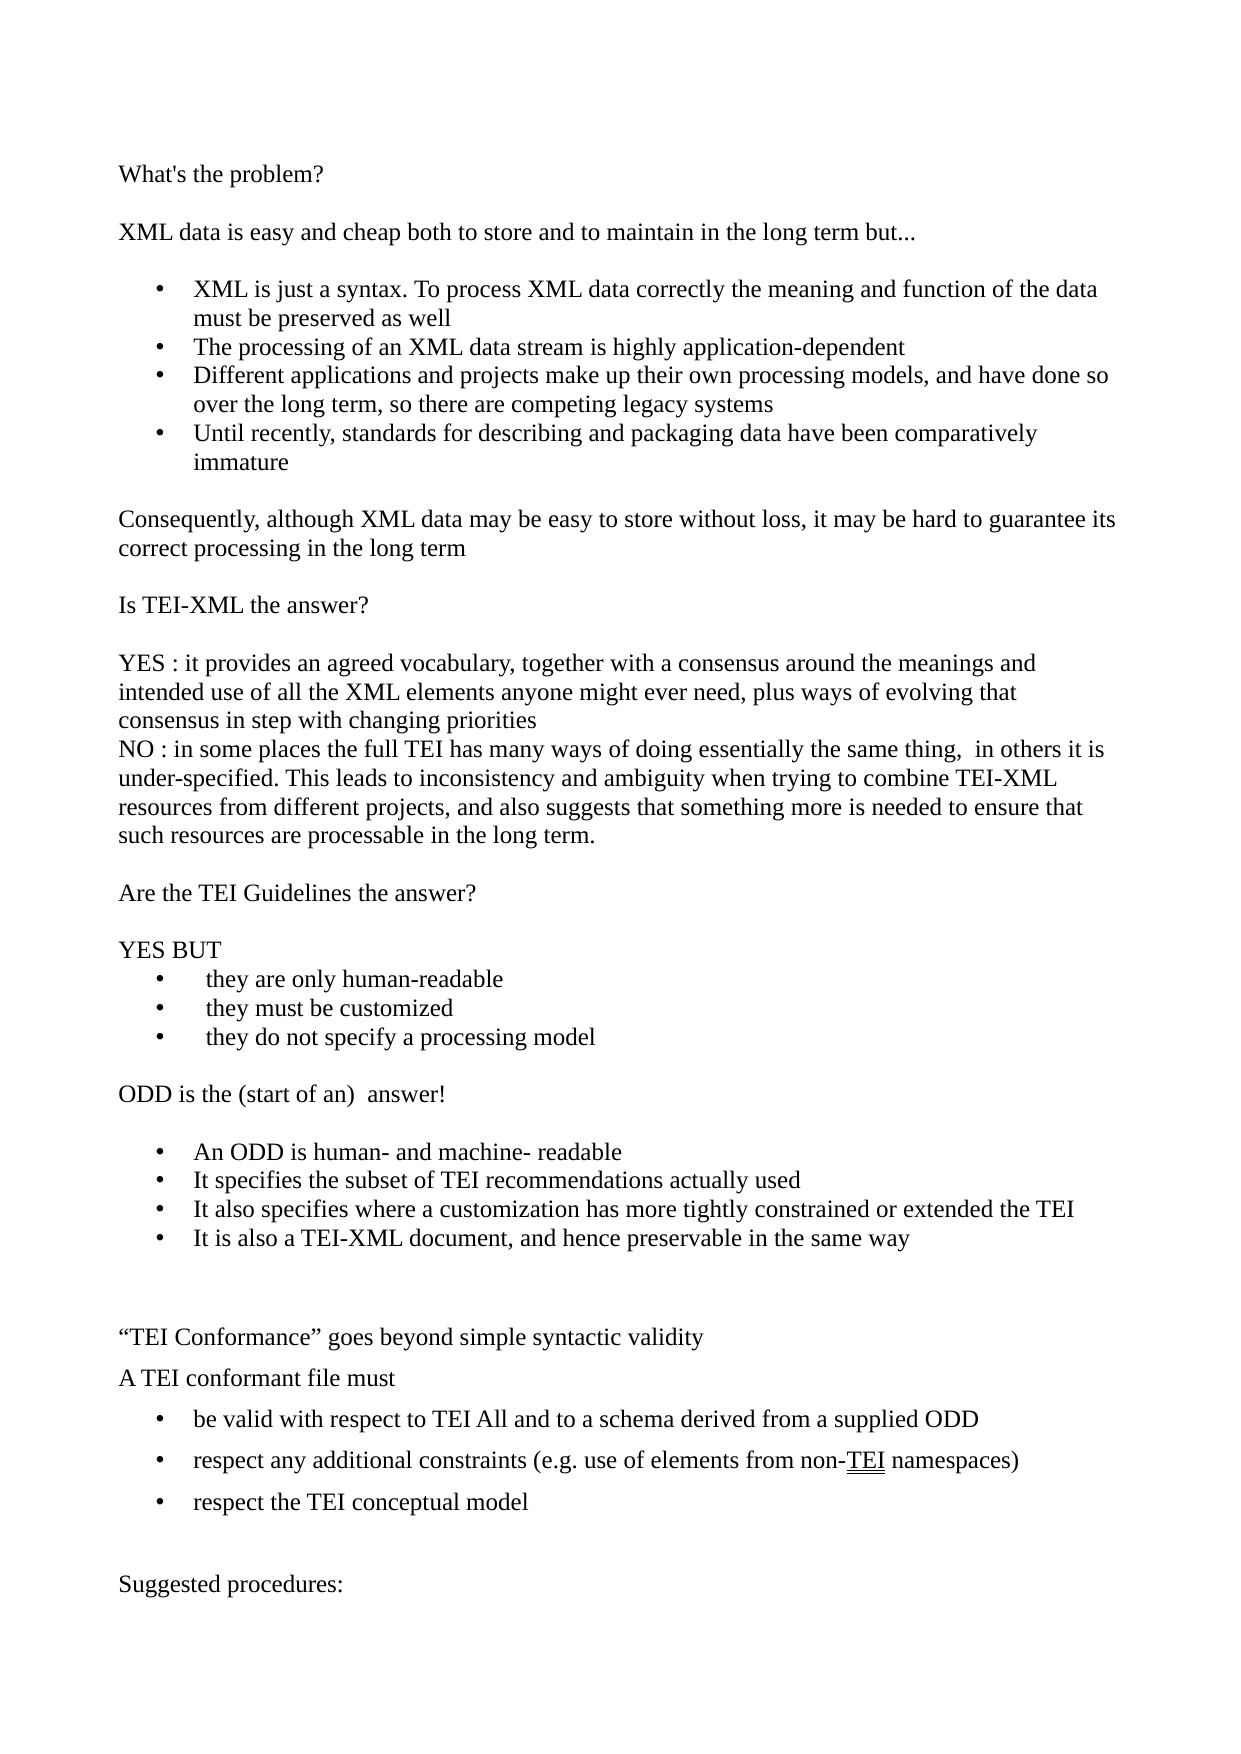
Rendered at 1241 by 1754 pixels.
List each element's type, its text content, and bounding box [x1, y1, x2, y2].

text A TEI conformant file must [118, 1363, 1122, 1392]
text YES BUT [118, 936, 1122, 964]
list Until recently, standards for describing and packaging data have been comparatively immature [156, 418, 1122, 476]
text Is TEI-XML the answer? [118, 591, 1122, 619]
text Suggested procedures: [118, 1569, 1122, 1598]
list they must be customized [156, 993, 1122, 1022]
text “TEI Conformance” goes beyond simple syntactic validity [118, 1322, 1122, 1351]
text Consequently, although XML data may be easy to store without loss, it may be hard to guarantee its correct processing in the long term [118, 504, 1122, 562]
text YES : it provides an agreed vocabulary, together with a consensus around the meanings and intended use of all the XML elements anyone might ever need, plus ways of evolving that consensus in step with changing priorities [118, 648, 1122, 734]
list they do not specify a processing model [156, 1022, 1122, 1051]
list The processing of an XML data stream is highly application-dependent [156, 332, 1122, 361]
list It specifies the subset of TEI recommendations actually used [156, 1166, 1122, 1194]
text NO : in some places the full TEI has many ways of doing essentially the same thing, in others it is under-specified. This leads to inconsistency and ambiguity when trying to combine TEI-XML resources from different projects, and also suggests that something more is needed to ensure that such resources are processable in the long term. [118, 734, 1122, 849]
text What's the problem? [118, 159, 1122, 188]
text Are the TEI Guidelines the answer? [118, 878, 1122, 907]
list be valid with respect to TEI All and to a schema derived from a supplied ODD [156, 1404, 1122, 1433]
list XML is just a syntax. To process XML data correctly the meaning and function of the data must be preserved as well [156, 274, 1122, 332]
list It also specifies where a customization has more tightly constrained or extended the TEI [156, 1194, 1122, 1223]
list respect the TEI conceptual model [156, 1487, 1122, 1516]
list respect any additional constraints (e.g. use of elements from non-TEI namespaces) [156, 1446, 1122, 1474]
list An ODD is human- and machine- readable [156, 1137, 1122, 1166]
text ODD is the (start of an) answer! [118, 1079, 1122, 1108]
list It is also a TEI-XML document, and hence preservable in the same way [156, 1223, 1122, 1252]
list Different applications and projects make up their own processing models, and have done so over the long term, so there are competing legacy systems [156, 361, 1122, 418]
text XML data is easy and cheap both to store and to maintain in the long term but... [118, 217, 1122, 246]
list they are only human-readable [156, 964, 1122, 993]
